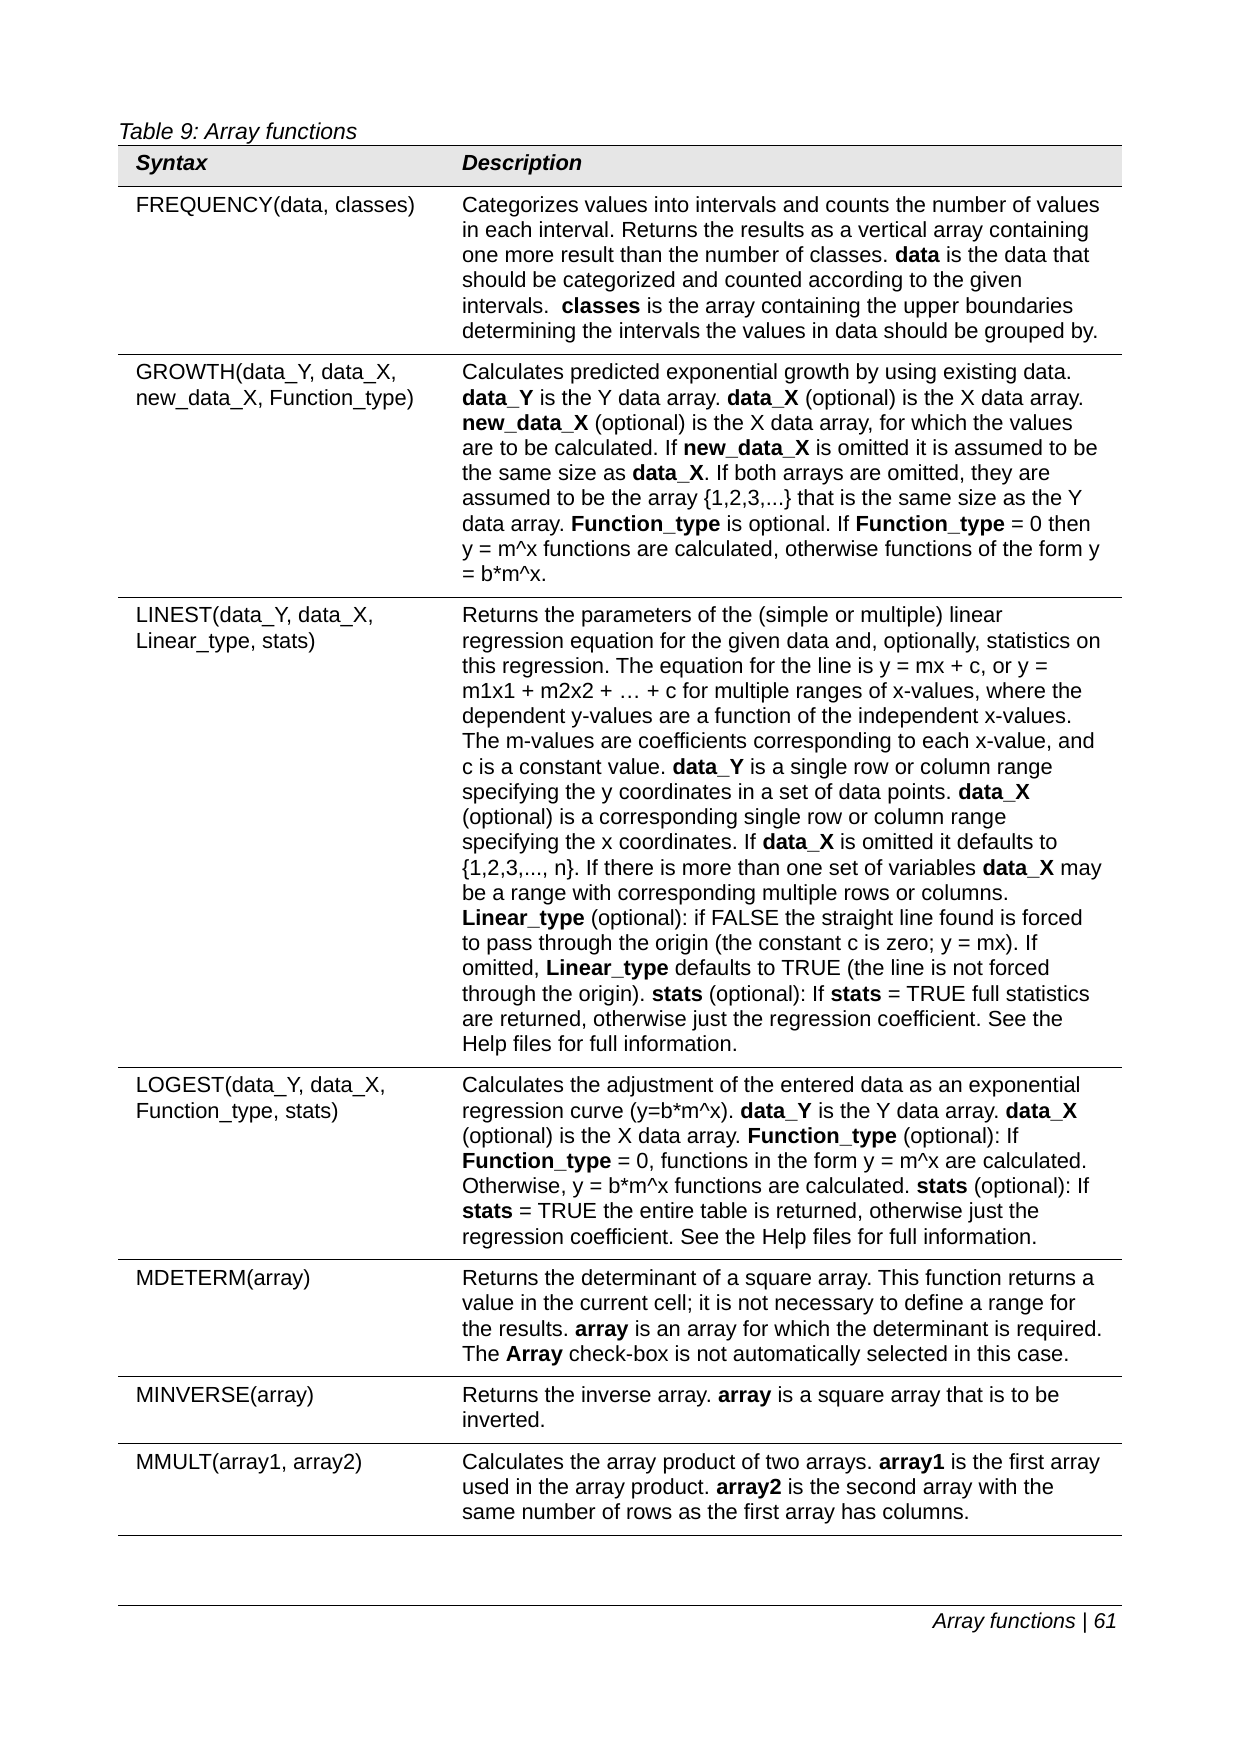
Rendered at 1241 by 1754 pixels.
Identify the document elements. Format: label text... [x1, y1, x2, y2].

table_cell FREQUENCY(data, classes) [118, 187, 444, 353]
table_header Syntax [118, 146, 444, 186]
table_cell MINVERSE(array) [118, 1377, 444, 1443]
table_cell Calculates the adjustment of the entered data as an exponential regression curve (y=b*m^x). data_Y is the Y data array. data_X (optional) is the X data array. Function_type (optional): If Function_type = 0, functions in the form y = m^x are calculated. Otherwise, y = b*m^x functions are calculated. stats (optional): If stats = TRUE the entire table is returned, otherwise just the regression coefficient. See the Help files for full information. [444, 1068, 1122, 1259]
table_cell LOGEST(data_Y, data_X, Function_type, stats) [118, 1068, 444, 1259]
table_cell MDETERM(array) [118, 1260, 444, 1376]
text Table 9: Array functions [118, 118, 1122, 144]
table_cell Categorizes values into intervals and counts the number of values in each interval. Returns the results as a vertical array containing one more result than the number of classes. data is the data that should be categorized and counted according to the given intervals. classes is the array containing the upper boundaries determining the intervals the values in data should be grouped by. [444, 187, 1122, 353]
table_cell GROWTH(data_Y, data_X, new_data_X, Function_type) [118, 355, 444, 597]
table_cell MMULT(array1, array2) [118, 1444, 444, 1535]
table_cell Returns the inverse array. array is a square array that is to be inverted. [444, 1377, 1122, 1443]
table_cell Returns the parameters of the (simple or multiple) linear regression equation for the given data and, optionally, statistics on this regression. The equation for the line is y = mx + c, or y = m1x1 + m2x2 + … + c for multiple ranges of x-values, where the dependent y-values are a function of the independent x-values. The m-values are coefficients corresponding to each x-value, and c is a constant value. data_Y is a single row or column range specifying the y coordinates in a set of data points. data_X (optional) is a corresponding single row or column range specifying the x coordinates. If data_X is omitted it defaults to {1,2,3,..., n}. If there is more than one set of variables data_X may be a range with corresponding multiple rows or columns. Linear_type (optional): if FALSE the straight line found is forced to pass through the origin (the constant c is zero; y = mx). If omitted, Linear_type defaults to TRUE (the line is not forced through the origin). stats (optional): If stats = TRUE full statistics are returned, otherwise just the regression coefficient. See the Help files for full information. [444, 598, 1122, 1067]
table_cell Returns the determinant of a square array. This function returns a value in the current cell; it is not necessary to define a range for the results. array is an array for which the determinant is required. The Array check-box is not automatically selected in this case. [444, 1260, 1122, 1376]
table_cell LINEST(data_Y, data_X, Linear_type, stats) [118, 598, 444, 1067]
table_cell Calculates predicted exponential growth by using existing data. data_Y is the Y data array. data_X (optional) is the X data array. new_data_X (optional) is the X data array, for which the values are to be calculated. If new_data_X is omitted it is assumed to be the same size as data_X. If both arrays are omitted, they are assumed to be the array {1,2,3,...} that is the same size as the Y data array. Function_type is optional. If Function_type = 0 then y = m^x functions are calculated, otherwise functions of the form y = b*m^x. [444, 355, 1122, 597]
table_cell Calculates the array product of two arrays. array1 is the first array used in the array product. array2 is the second array with the same number of rows as the first array has columns. [444, 1444, 1122, 1535]
table_header Description [444, 146, 1122, 186]
